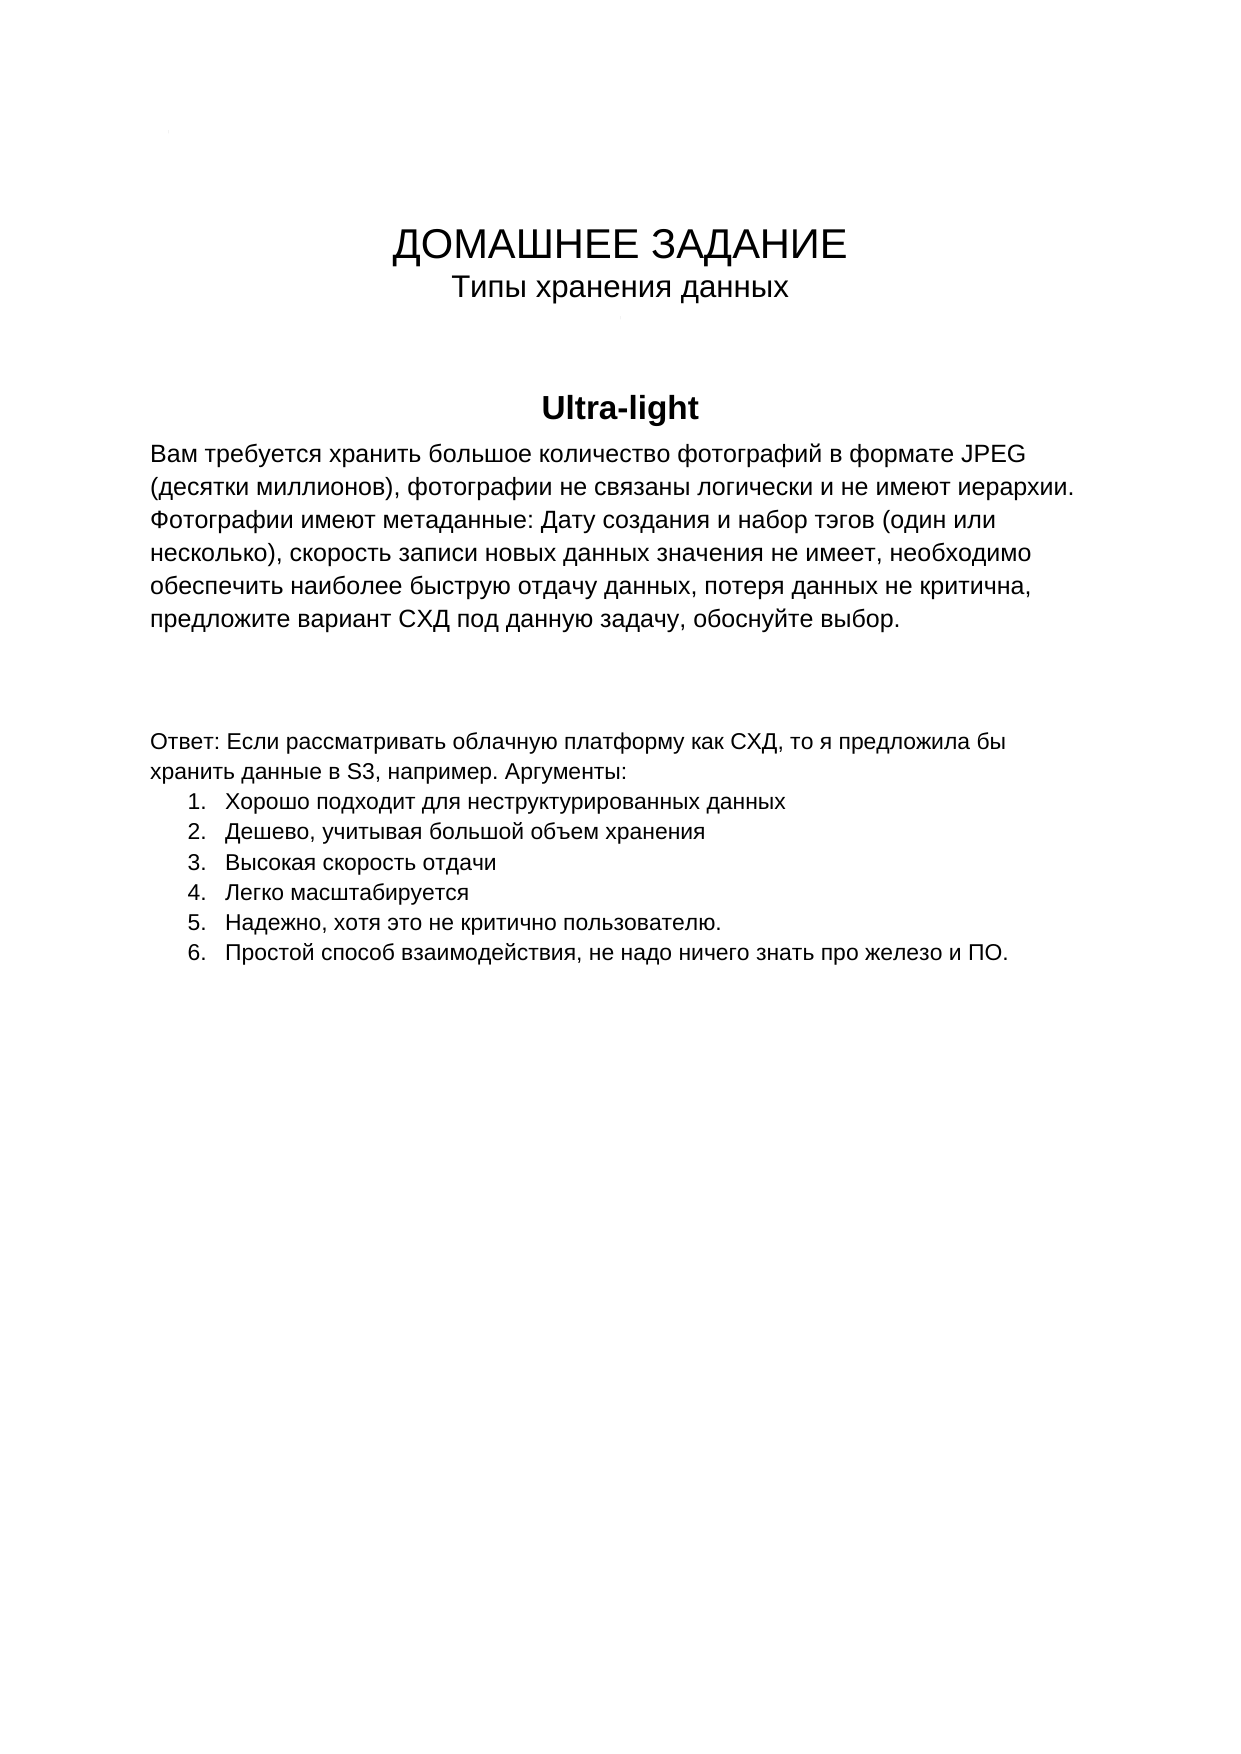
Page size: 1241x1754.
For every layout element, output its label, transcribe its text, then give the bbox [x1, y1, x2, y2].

subtitle Ultra-light [150, 388, 1090, 426]
list Легко масштабируется [187, 879, 1090, 905]
text Ответ: Если рассматривать облачную платформу как СХД, то я предложила бы хранить данные в S3, например. Аргументы: [150, 728, 1090, 784]
list Хорошо подходит для неструктурированных данных [187, 788, 1090, 814]
list Дешево, учитывая большой объем хранения [187, 818, 1090, 845]
list Надежно, хотя это не критично пользователю. [187, 909, 1090, 935]
list Высокая скорость отдачи [187, 848, 1090, 875]
text Вам требуется хранить большое количество фотографий в формате JPEG (десятки миллионов), фотографии не связаны логически и не имеют иерархии. Фотографии имеют метаданные: Дату создания и набор тэгов (один или несколько), скорость записи новых данных значения не имеет, необходимо обеспечить наиболее быструю отдачу данных, потеря данных не критична, предложите вариант СХД под данную задачу, обоснуйте выбор. [150, 439, 1090, 633]
subtitle ДОМАШНЕЕ ЗАДАНИЕ Типы хранения данных [150, 220, 1090, 304]
list Простой способ взаимодействия, не надо ничего знать про железо и ПО. [187, 939, 1090, 966]
